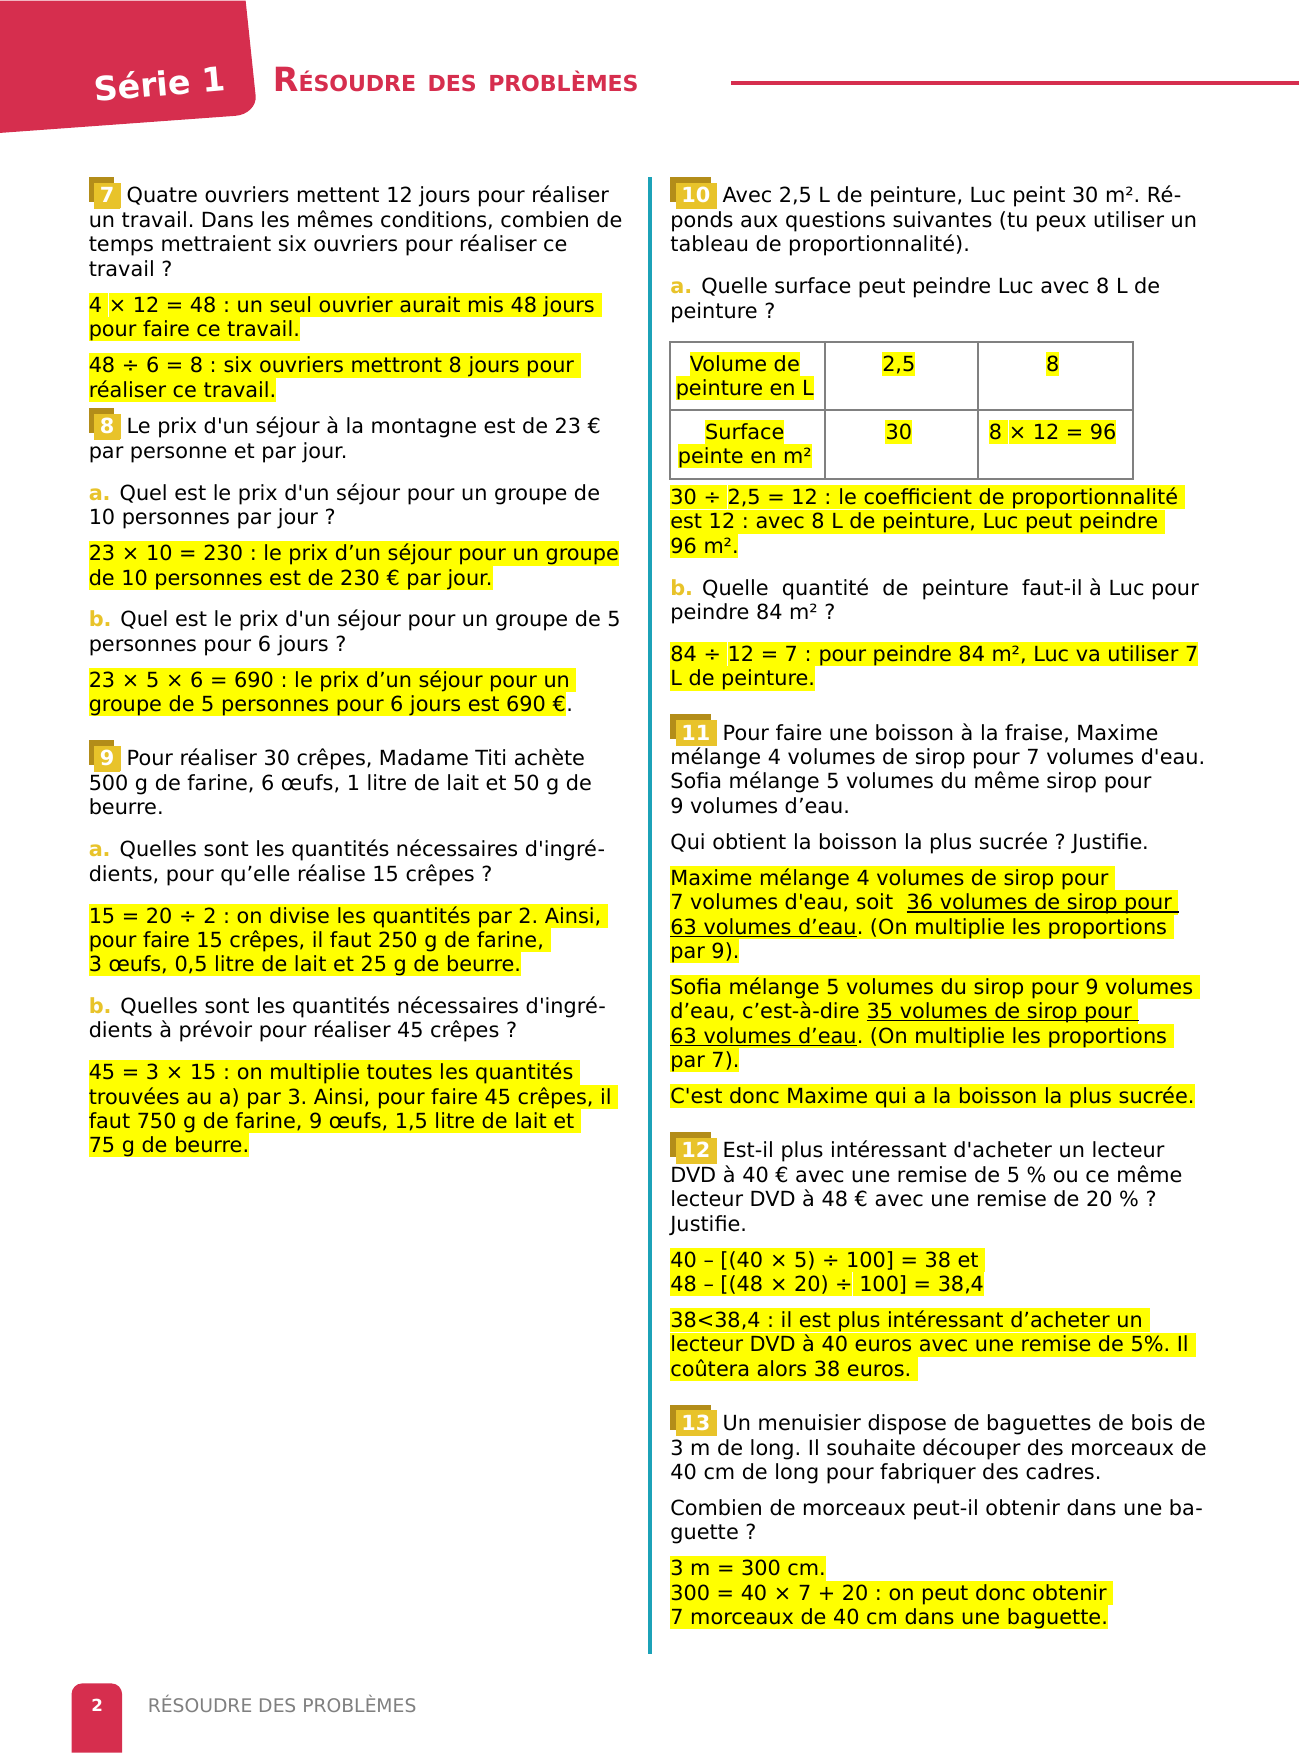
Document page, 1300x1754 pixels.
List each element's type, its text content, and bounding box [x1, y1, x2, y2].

table_header 2,5 [826, 343, 977, 409]
table_header Volume de peinture en L [671, 343, 824, 409]
subtitle 15 = 20 ÷ 2 : on divise les quantités par 2. Ainsi, pour faire 15 crêpes, il faut 250 g de farine, 3 œufs, 0,5 litre de lait et 25 g de beurre. [521, 904, 623, 976]
subtitle 40 – [(40 × 5) ÷ 100] = 38 et 48 – [(48 × 20) ÷ 100] = 38,4 [984, 1248, 1205, 1296]
table_cell Surface peinte en m² [671, 411, 824, 477]
subtitle Quatre ouvriers mettent 12 jours pour réali­ser un travail. Dans les mêmes conditions, combien de temps mettraient six ouvriers pour réaliser ce travail ? [88, 177, 629, 281]
list Quelle surface peut peindre Luc avec 8 L de peinture ? [670, 274, 1211, 323]
list Quelle quantité de peinture faut-il à Luc pour peindre 84 m² ? [670, 576, 1211, 624]
subtitle 23 × 10 = 230 : le prix d’un séjour pour un groupe de 10 personnes est de 230 € par jour. [493, 541, 623, 590]
subtitle 3 m = 300 cm. 300 = 40 × 7 + 20 : on peut donc obtenir 7 morceaux de 40 cm dans une baguette. [826, 1556, 1205, 1629]
subtitle Pour faire une boisson à la fraise, Maxime mélange 4 volumes de sirop pour 7 volumes d'eau. Sofia mélange 5 volumes du même sirop pour 9 volumes d’eau. [670, 714, 1211, 818]
subtitle Un menuisier dispose de baguettes de bois de 3 m de long. Il souhaite découper des morceaux de 40 cm de long pour fabriquer des cadres. [670, 1404, 1211, 1484]
subtitle 45 = 3 × 15 : on multiplie toutes les quantités trouvées au a) par 3. Ainsi, pour faire 45 crêpes, il faut 750 g de farine, 9 œufs, 1,5 litre de lait et 75 g de beurre. [88, 1060, 159, 1117]
subtitle 15 = 20 ÷ 2 : on divise les quantités par 2. Ainsi, pour faire 15 crêpes, il faut 250 g de farine, 3 œufs, 0,5 litre de lait et 25 g de beurre. [88, 904, 172, 976]
subtitle Avec 2,5 L de peinture, Luc peint 30 m². Ré­ponds aux questions suivantes (tu peux utiliser un tableau de proportionnalité). [670, 177, 1211, 257]
subtitle Combien de morceaux peut-il obtenir dans une ba­guette ? [670, 1496, 1205, 1544]
subtitle Sofia mélange 5 volumes du sirop pour 9 volumes d’eau, c’est-à-dire 35 volumes de sirop pour 63 volumes d’eau. (On multiplie les proportions par 7). [739, 975, 1205, 1072]
subtitle Qui obtient la boisson la plus sucrée ? Justifie. [670, 830, 1205, 854]
subtitle Le prix d'un séjour à la montagne est de 23 € par personne et par jour. [88, 408, 629, 463]
subtitle Est-il plus intéressant d'acheter un lecteur DVD à 40 € avec une remise de 5 % ou ce même lecteur DVD à 48 € avec une remise de 20 % ? Justifie. [670, 1132, 1211, 1236]
list Quelles sont les quantités nécessaires d'ingré­dients, pour qu’elle réalise 15 crêpes ? [88, 837, 629, 886]
subtitle 38<38,4 : il est plus intéressant d’acheter un lecteur DVD à 40 euros avec une remise de 5%. Il coûtera alors 38 euros. [670, 1308, 1205, 1381]
subtitle 23 × 5 × 6 = 690 : le prix d’un séjour pour un groupe de 5 personnes pour 6 jours est 690 €. [566, 668, 623, 716]
subtitle 45 = 3 × 15 : on multiplie toutes les quantités trouvées au a) par 3. Ainsi, pour faire 45 crêpes, il faut 750 g de farine, 9 œufs, 1,5 litre de lait et 75 g de beurre. [249, 1060, 623, 1157]
subtitle 48 ÷ 6 = 8 : six ouvriers mettront 8 jours pour réaliser ce travail. [276, 353, 623, 402]
table_cell 8 × 12 = 96 [979, 411, 1132, 477]
subtitle 84 ÷ 12 = 7 : pour peindre 84 m², Luc va utiliser 7 L de peinture. [703, 642, 1205, 691]
subtitle 48 ÷ 6 = 8 : six ouvriers mettront 8 jours pour réaliser ce travail. [122, 353, 223, 378]
table_cell 30 [826, 411, 977, 477]
subtitle 4 × 12 = 48 : un seul ouvrier aurait mis 48 jours pour faire ce travail. [300, 293, 623, 341]
table_header 8 [979, 343, 1132, 409]
subtitle Pour réaliser 30 crêpes, Madame Titi achète 500 g de farine, 6 œufs, 1 litre de lait et 50 g de beurre. [88, 740, 629, 820]
list Quel est le prix d'un séjour pour un groupe de 5 personnes pour 6 jours ? [88, 607, 629, 656]
subtitle 30 ÷ 2,5 = 12 : le coefficient de proportionnalité est 12 : avec 8 L de peinture, Luc peut peindre 96 m². [670, 485, 1205, 558]
list Quelles sont les quantités nécessaires d'ingré­dients à prévoir pour réaliser 45 crêpes ? [88, 994, 629, 1043]
subtitle Maxime mélange 4 volumes de sirop pour 7 volumes d'eau, soit 36 volumes de sirop pour 63 volumes d’eau. (On multiplie les proportions par 9). [739, 866, 1205, 963]
list Quel est le prix d'un séjour pour un groupe de 10 personnes par jour ? [88, 481, 629, 529]
